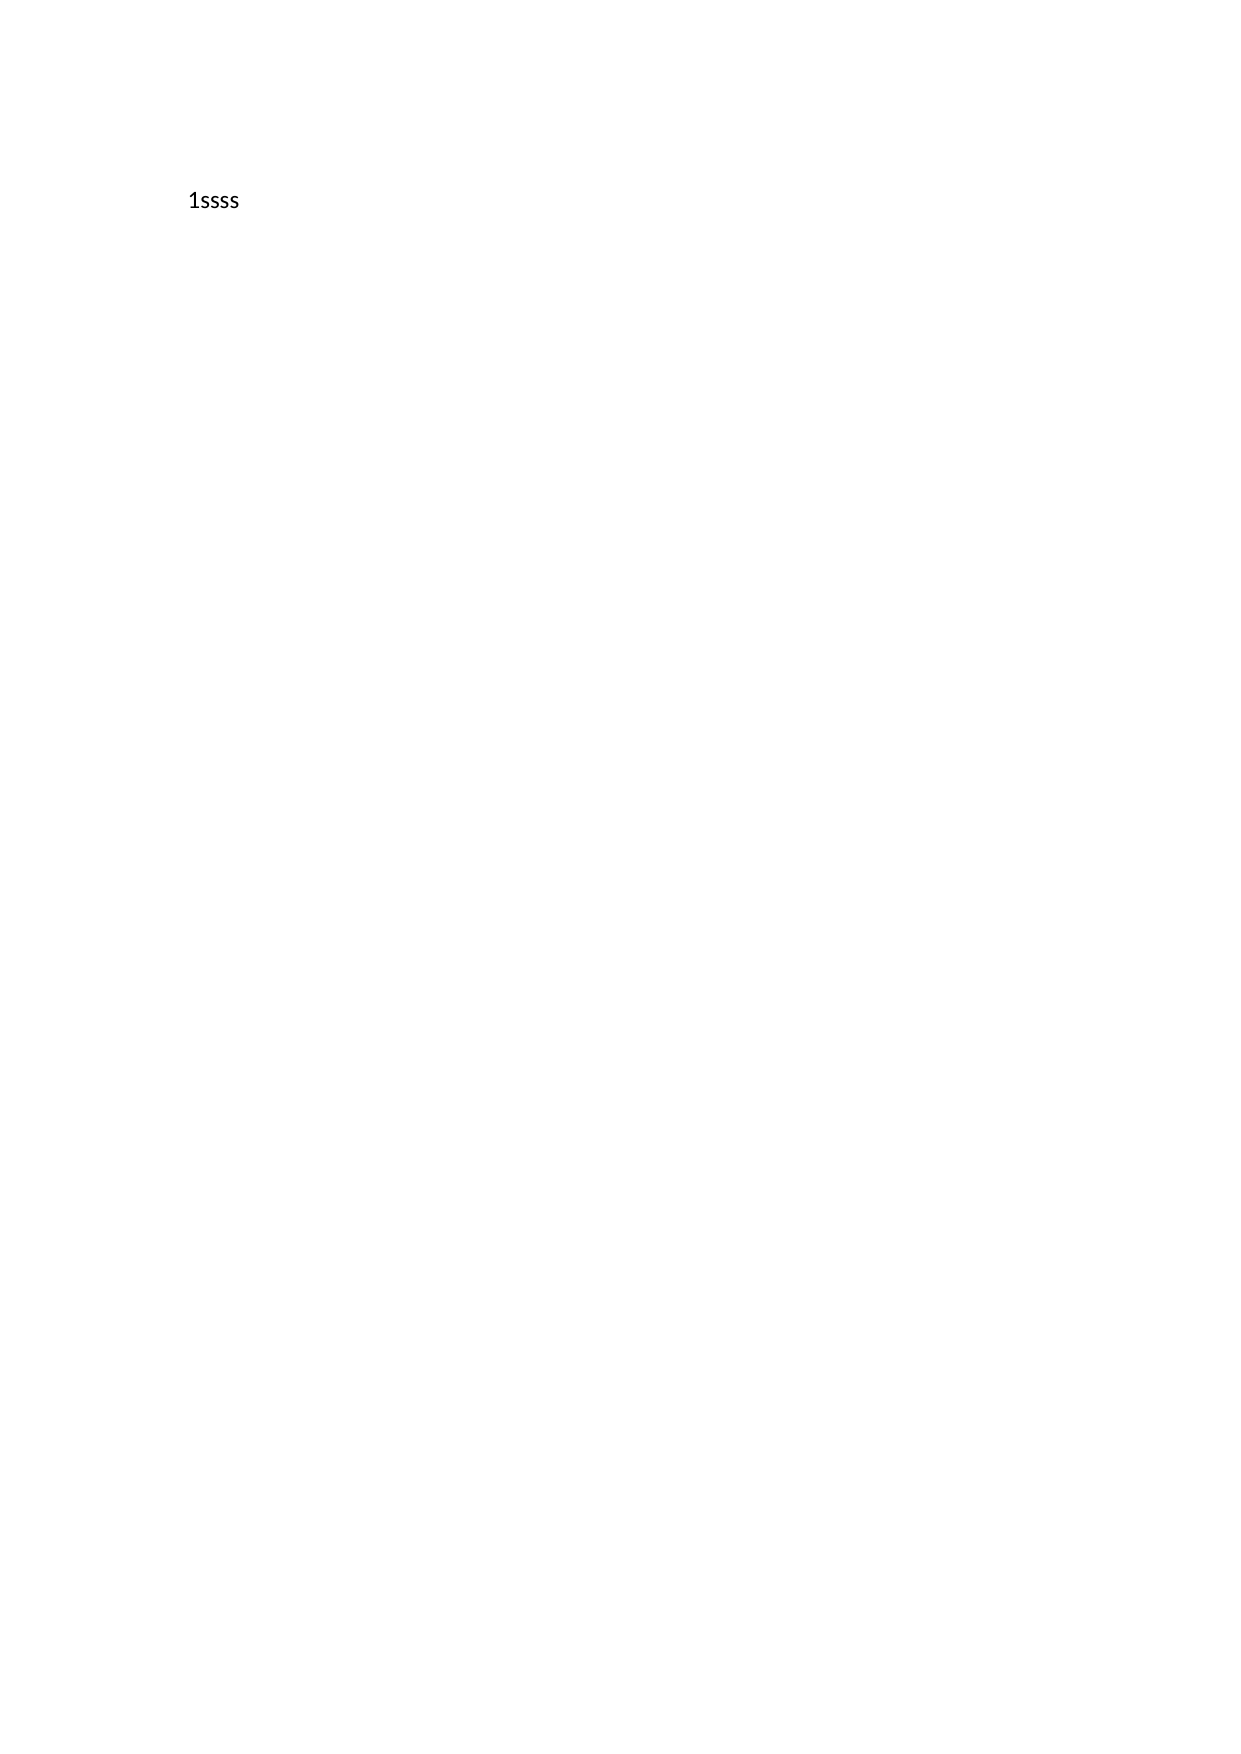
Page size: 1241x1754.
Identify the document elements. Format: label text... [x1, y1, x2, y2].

text 1ssss [187, 158, 1053, 221]
